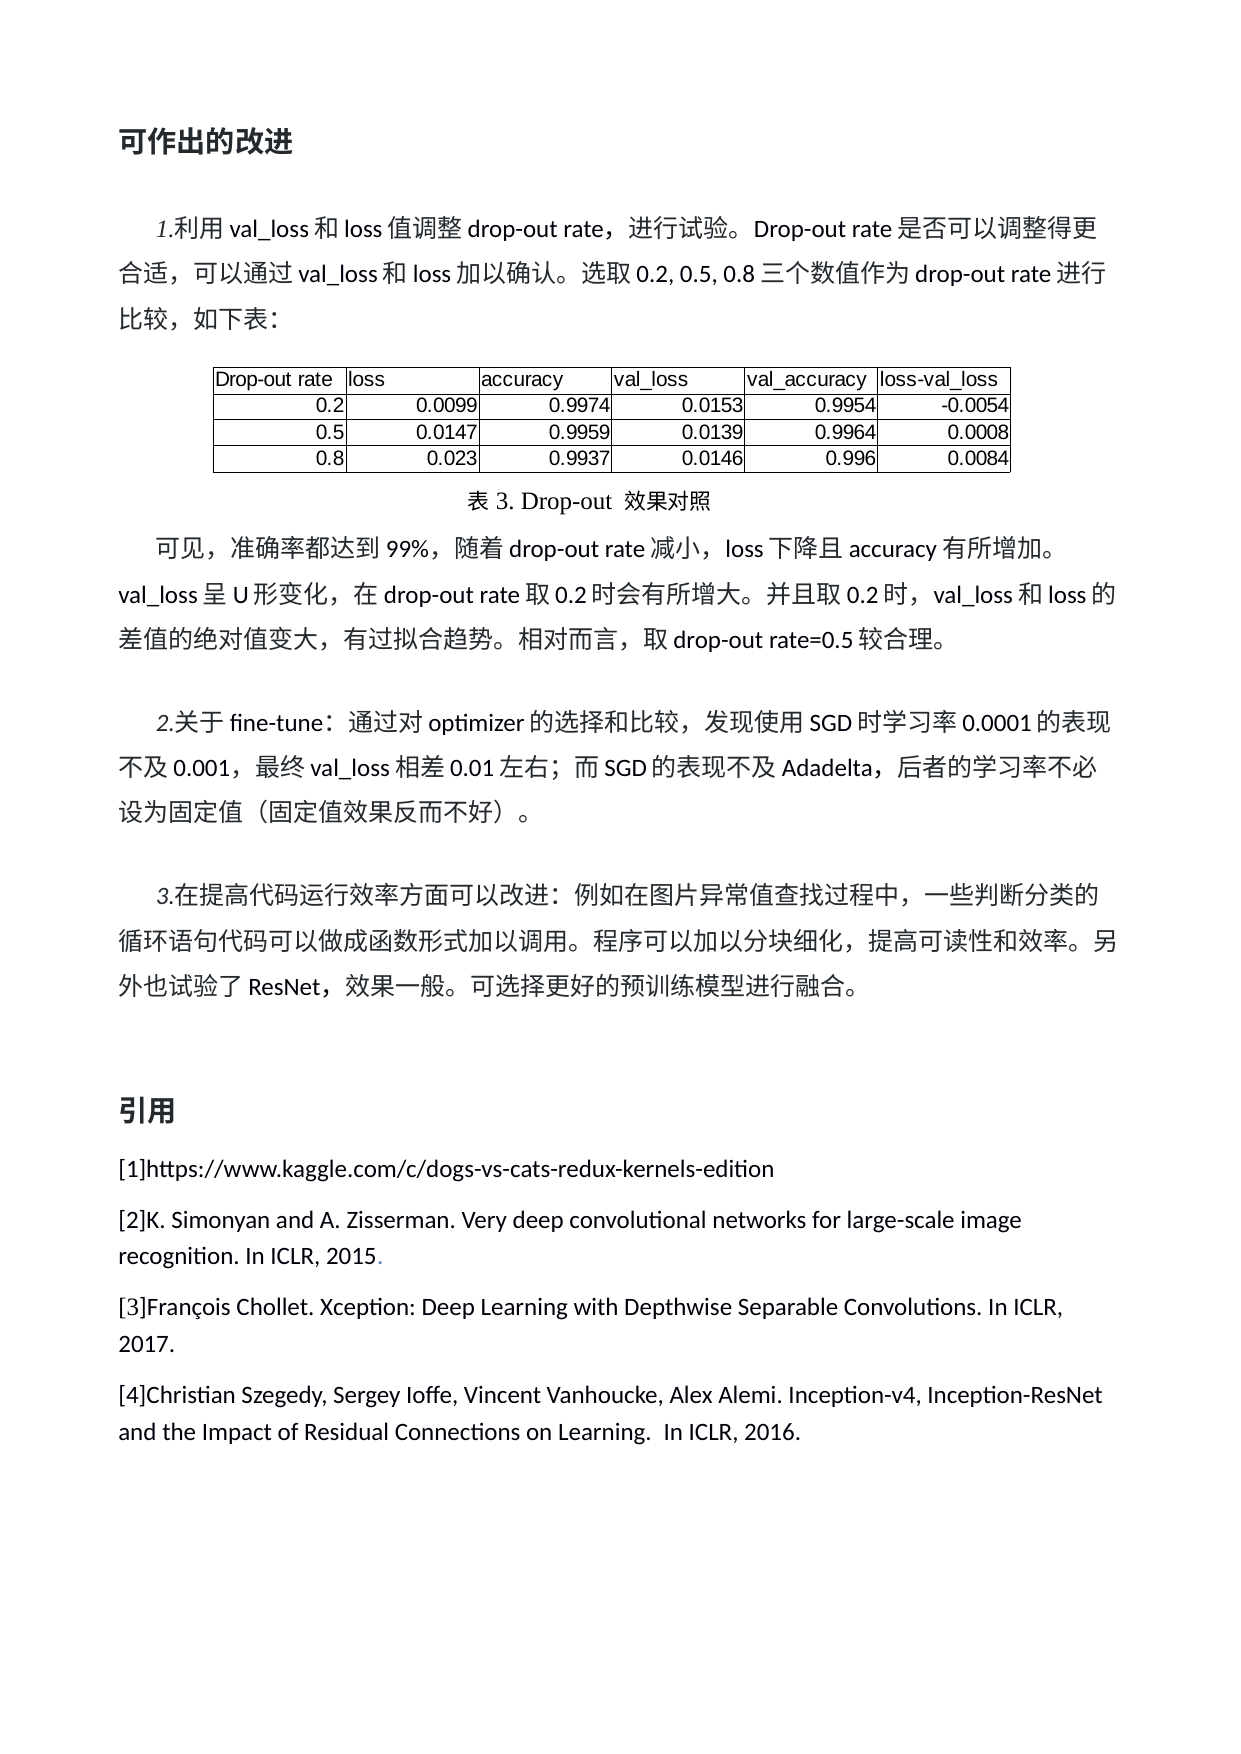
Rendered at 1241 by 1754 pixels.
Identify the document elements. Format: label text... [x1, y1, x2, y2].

text [2]K. Simonyan and A. Zisserman. Very deep convolutional networks for large-scale image recognition. In ICLR, 2015. [118, 1204, 1122, 1271]
text 引用 [118, 1087, 1122, 1130]
subtitle 可作出的改进 [118, 118, 1122, 160]
text 1.利用val_loss和loss值调整drop-out rate，进行试验。Drop-out rate是否可以调整得更合适，可以通过val_loss和loss加以确认。选取0.2, 0.5, 0.8三个数值作为drop-out rate进行比较，如下表： [118, 208, 1122, 335]
text [3]François Chollet. Xception: Deep Learning with Depthwise Separable Convolutions. In ICLR, 2017. [118, 1292, 1122, 1359]
text 2.关于fine-tune：通过对optimizer的选择和比较，发现使用SGD时学习率0.0001的表现不及0.001，最终val_loss相差0.01左右；而SGD的表现不及Adadelta，后者的学习率不必设为固定值（固定值效果反而不好）。 [118, 702, 1122, 829]
text [1]https://www.kaggle.com/c/dogs-vs-cats-redux-kernels-edition [118, 1153, 1122, 1183]
text 3.在提高代码运行效率方面可以改进：例如在图片异常值查找过程中，一些判断分类的循环语句代码可以做成函数形式加以调用。程序可以加以分块细化，提高可读性和效率。另外也试验了ResNet，效果一般。可选择更好的预训练模型进行融合。 [118, 876, 1122, 1002]
text 可见，准确率都达到99%，随着drop-out rate减小，loss下降且accuracy有所增加。val_loss呈U形变化，在drop-out rate取0.2时会有所增大。并且取0.2时，val_loss和loss的差值的绝对值变大，有过拟合趋势。相对而言，取drop-out rate=0.5较合理。 [118, 529, 1122, 656]
text [4]Christian Szegedy, Sergey Ioffe, Vincent Vanhoucke, Alex Alemi. Inception-v4, Inception-ResNet and the Impact of Residual Connections on Learning. In ICLR, 2016. [118, 1379, 1122, 1446]
